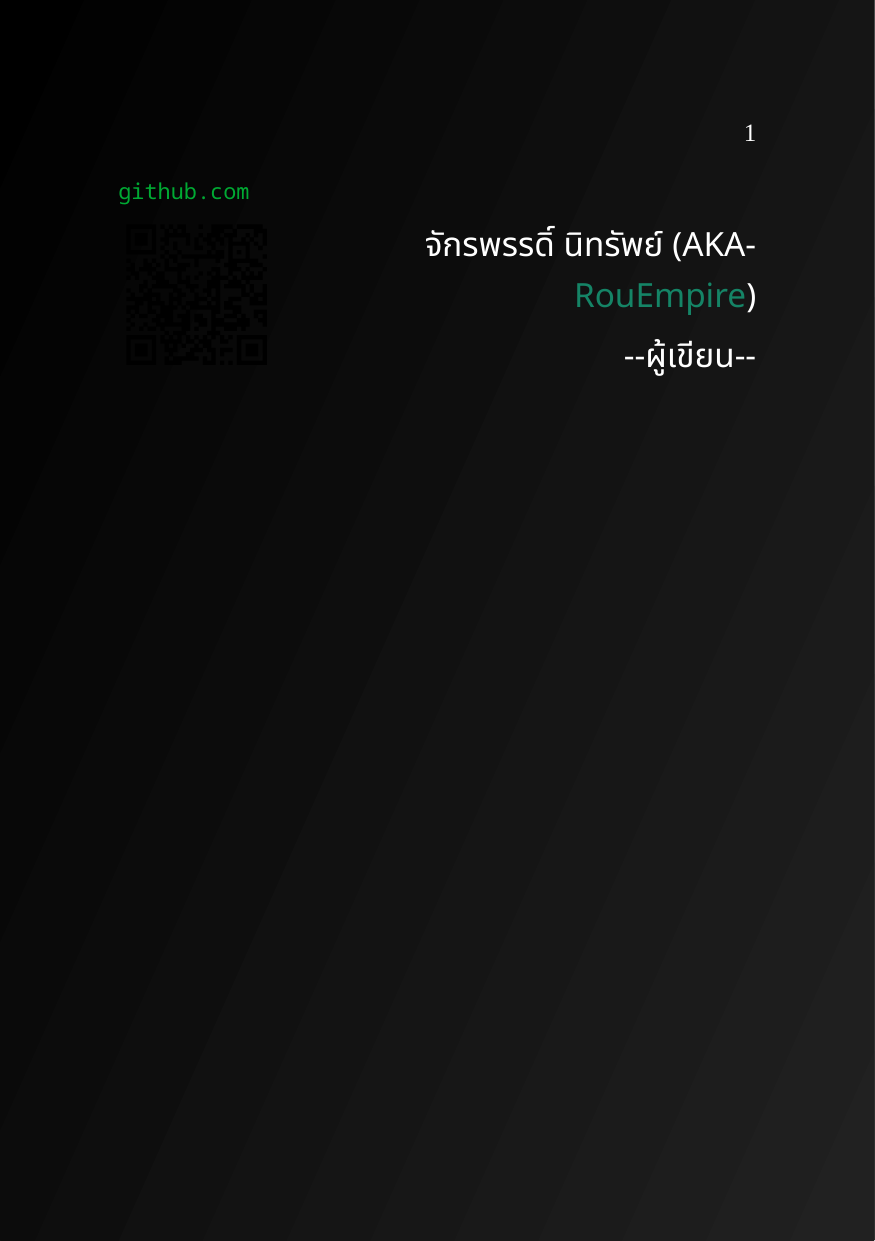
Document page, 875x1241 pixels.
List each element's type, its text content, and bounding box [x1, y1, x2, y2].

text github.com [118, 176, 756, 206]
text --ผู้เขียน-- [118, 331, 756, 382]
text จักรพรรดิ์ นิทรัพย์ (AKA-RouEmpire) [118, 221, 756, 317]
